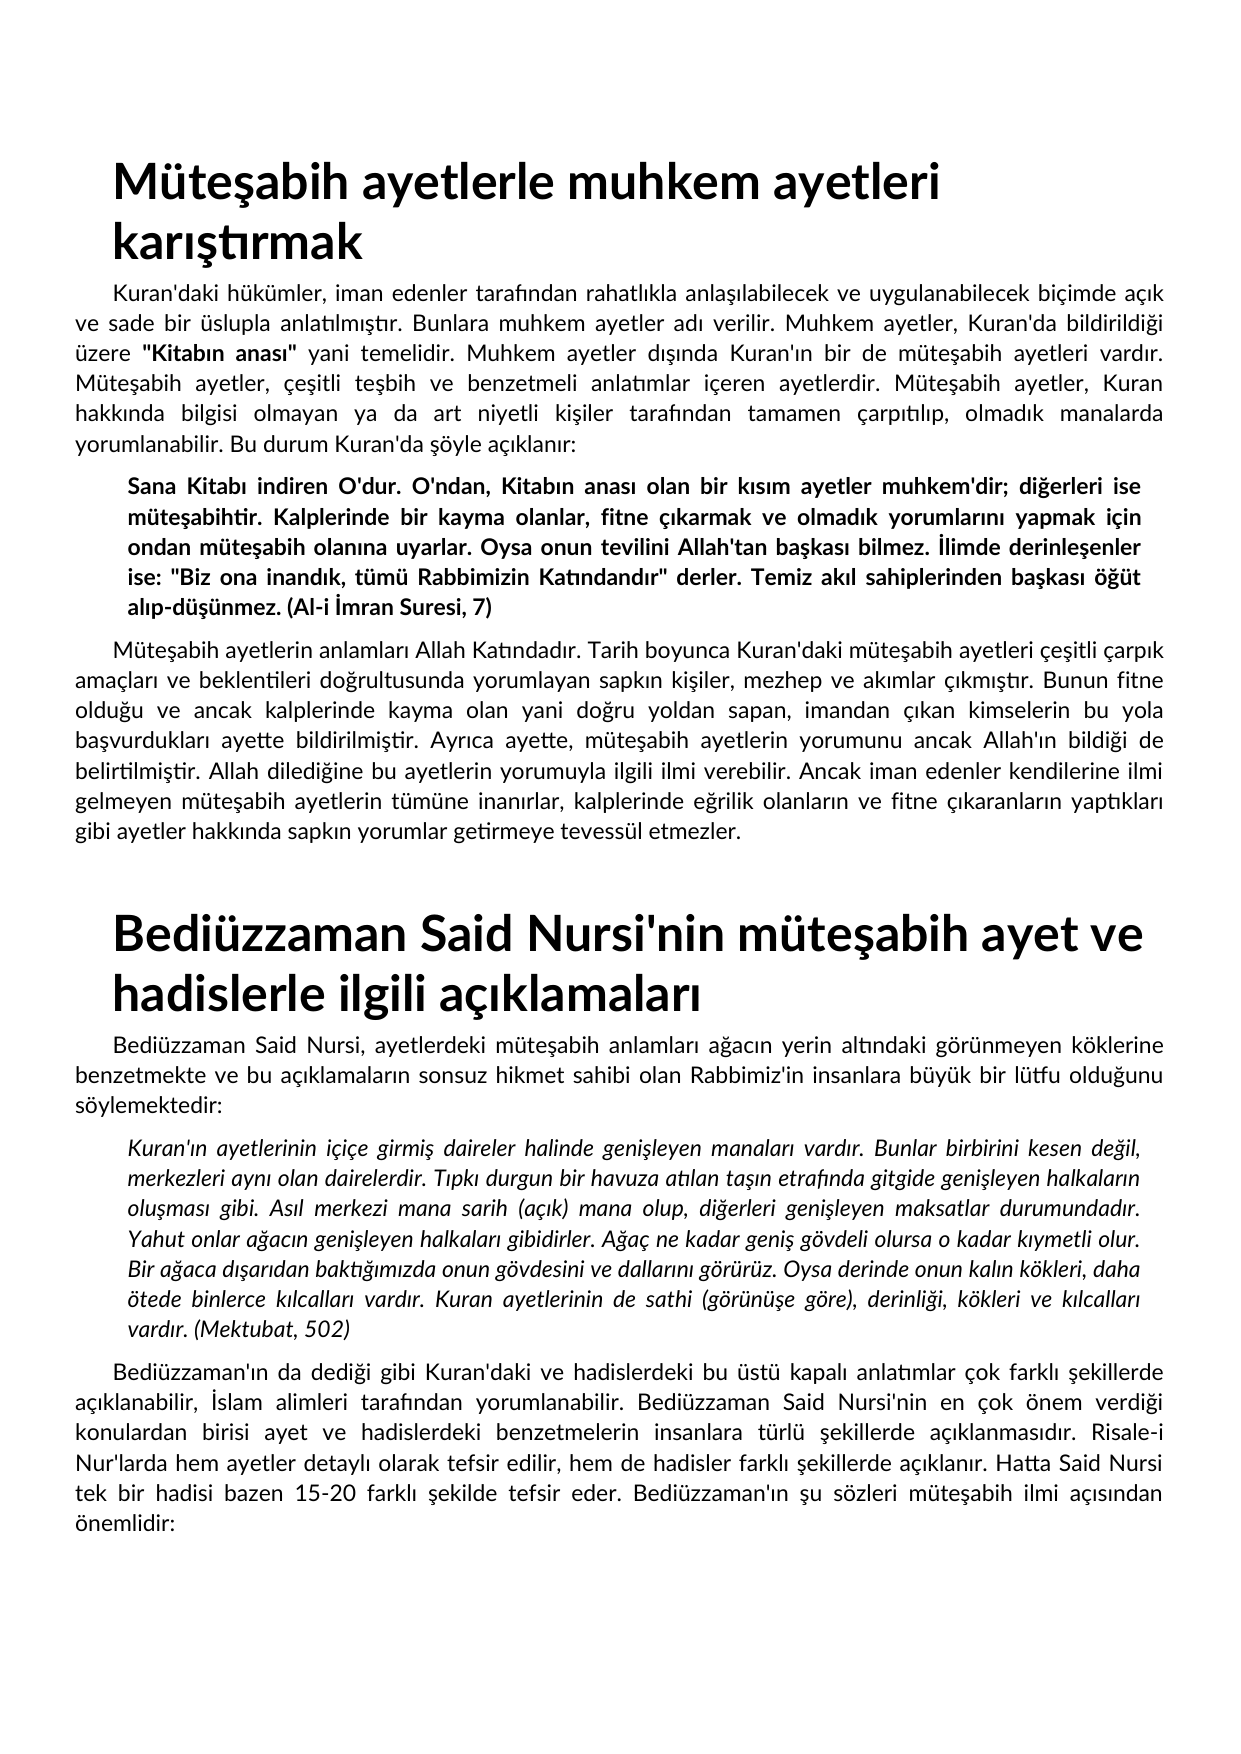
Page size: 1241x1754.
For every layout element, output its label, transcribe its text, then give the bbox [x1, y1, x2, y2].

subtitle Bediüzzaman Said Nursi'nin müteşabih ayet ve hadislerle ilgili açıklamaları [112, 902, 1165, 1022]
text Müteşabih ayetlerin anlamları Allah Katındadır. Tarih boyunca Kuran'daki müteşabih ayetleri çeşitli çarpık amaçları ve beklentileri doğrultusunda yorumlayan sapkın kişiler, mezhep ve akımlar çıkmıştır. Bunun fitne olduğu ve ancak kalplerinde kayma olan yani doğru yoldan sapan, imandan çıkan kimselerin bu yola başvurdukları ayette bildirilmiştir. Ayrıca ayette, müteşabih ayetlerin yorumunu ancak Allah'ın bildiği de belirtilmiştir. Allah dilediğine bu ayetlerin yorumuyla ilgili ilmi verebilir. Ancak iman edenler kendilerine ilmi gelmeyen müteşabih ayetlerin tümüne inanırlar, kalplerinde eğrilik olanların ve fitne çıkaranların yaptıkları gibi ayetler hakkında sapkın yorumlar getirmeye tevessül etmezler. [75, 636, 1165, 844]
text Sana Kitabı indiren O'dur. O'ndan, Kitabın anası olan bir kısım ayetler muhkem'dir; diğerleri ise müteşabihtir. Kalplerinde bir kayma olanlar, fitne çıkarmak ve olmadık yorumlarını yapmak için ondan müteşabih olanına uyarlar. Oysa onun tevilini Allah'tan başkası bilmez. İlimde derinleşenler ise: "Biz ona inandık, tümü Rabbimizin Katındandır" derler. Temiz akıl sahiplerinden başkası öğüt alıp-düşünmez. (Al-i İmran Suresi, 7) [127, 472, 1143, 620]
text Bediüzzaman'ın da dediği gibi Kuran'daki ve hadislerdeki bu üstü kapalı anlatımlar çok farklı şekillerde açıklanabilir, İslam alimleri tarafından yorumlanabilir. Bediüzzaman Said Nursi'nin en çok önem verdiği konulardan birisi ayet ve hadislerdeki benzetmelerin insanlara türlü şekillerde açıklanmasıdır. Risale-i Nur'larda hem ayetler detaylı olarak tefsir edilir, hem de hadisler farklı şekillerde açıklanır. Hatta Said Nursi tek bir hadisi bazen 15-20 farklı şekilde tefsir eder. Bediüzzaman'ın şu sözleri müteşabih ilmi açısından önemlidir: [75, 1358, 1165, 1536]
text Kuran'ın ayetlerinin içiçe girmiş daireler halinde genişleyen manaları vardır. Bunlar birbirini kesen değil, merkezleri aynı olan dairelerdir. Tıpkı durgun bir havuza atılan taşın etrafında gitgide genişleyen halkaların oluşması gibi. Asıl merkezi mana sarih (açık) mana olup, diğerleri genişleyen maksatlar durumundadır. Yahut onlar ağacın genişleyen halkaları gibidirler. Ağaç ne kadar geniş gövdeli olursa o kadar kıymetli olur. Bir ağaca dışarıdan baktığımızda onun gövdesini ve dallarını görürüz. Oysa derinde onun kalın kökleri, daha ötede binlerce kılcalları vardır. Kuran ayetlerinin de sathi (görünüşe göre), derinliği, kökleri ve kılcalları vardır. (Mektubat, 502) [127, 1134, 1143, 1342]
subtitle Müteşabih ayetlerle muhkem ayetleri karıştırmak [112, 150, 1165, 270]
text Kuran'daki hükümler, iman edenler tarafından rahatlıkla anlaşılabilecek ve uygulanabilecek biçimde açık ve sade bir üslupla anlatılmıştır. Bunlara muhkem ayetler adı verilir. Muhkem ayetler, Kuran'da bildirildiği üzere "Kitabın anası" yani temelidir. Muhkem ayetler dışında Kuran'ın bir de müteşabih ayetleri vardır. Müteşabih ayetler, çeşitli teşbih ve benzetmeli anlatımlar içeren ayetlerdir. Müteşabih ayetler, Kuran hakkında bilgisi olmayan ya da art niyetli kişiler tarafından tamamen çarpıtılıp, olmadık manalarda yorumlanabilir. Bu durum Kuran'da şöyle açıklanır: [75, 278, 1165, 457]
text Bediüzzaman Said Nursi, ayetlerdeki müteşabih anlamları ağacın yerin altındaki görünmeyen köklerine benzetmekte ve bu açıklamaların sonsuz hikmet sahibi olan Rabbimiz'in insanlara büyük bir lütfu olduğunu söylemektedir: [75, 1031, 1165, 1118]
